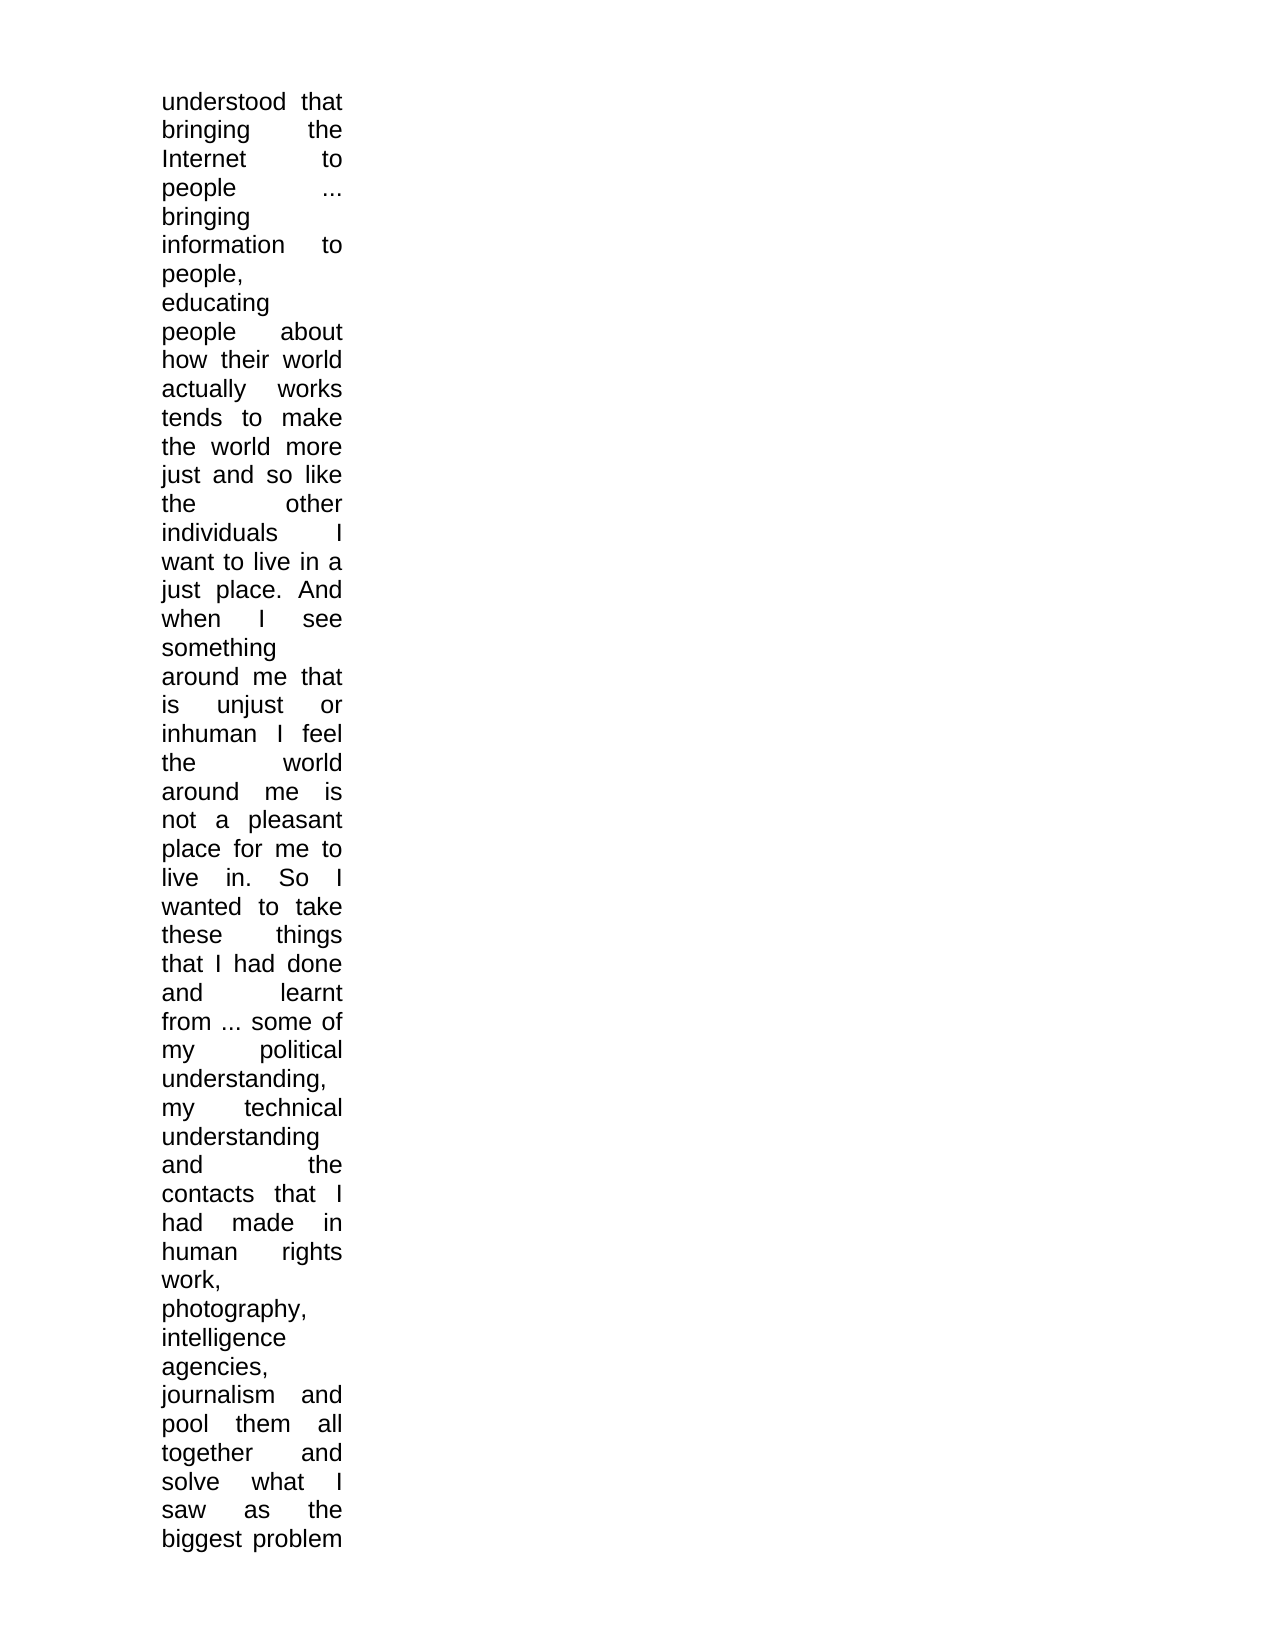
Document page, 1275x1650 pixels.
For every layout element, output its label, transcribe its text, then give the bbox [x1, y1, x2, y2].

table_header [150, 75, 1125, 1564]
table_cell understood that bringing the Internet to people ... bringing information to people, educating people about how their world actually works tends to make the world more just and so like the other individuals I want to live in a just place. And when I see something around me that is unjust or inhuman I feel the world around me is not a pleasant place for me to live in. So I wanted to take these things that I had done and learnt from ... some of my political understanding, my technical understanding and the contacts that I had made in human rights work, photography, intelligence agencies, journalism and pool them all together and solve what I saw as the biggest problem [156, 81, 348, 1558]
